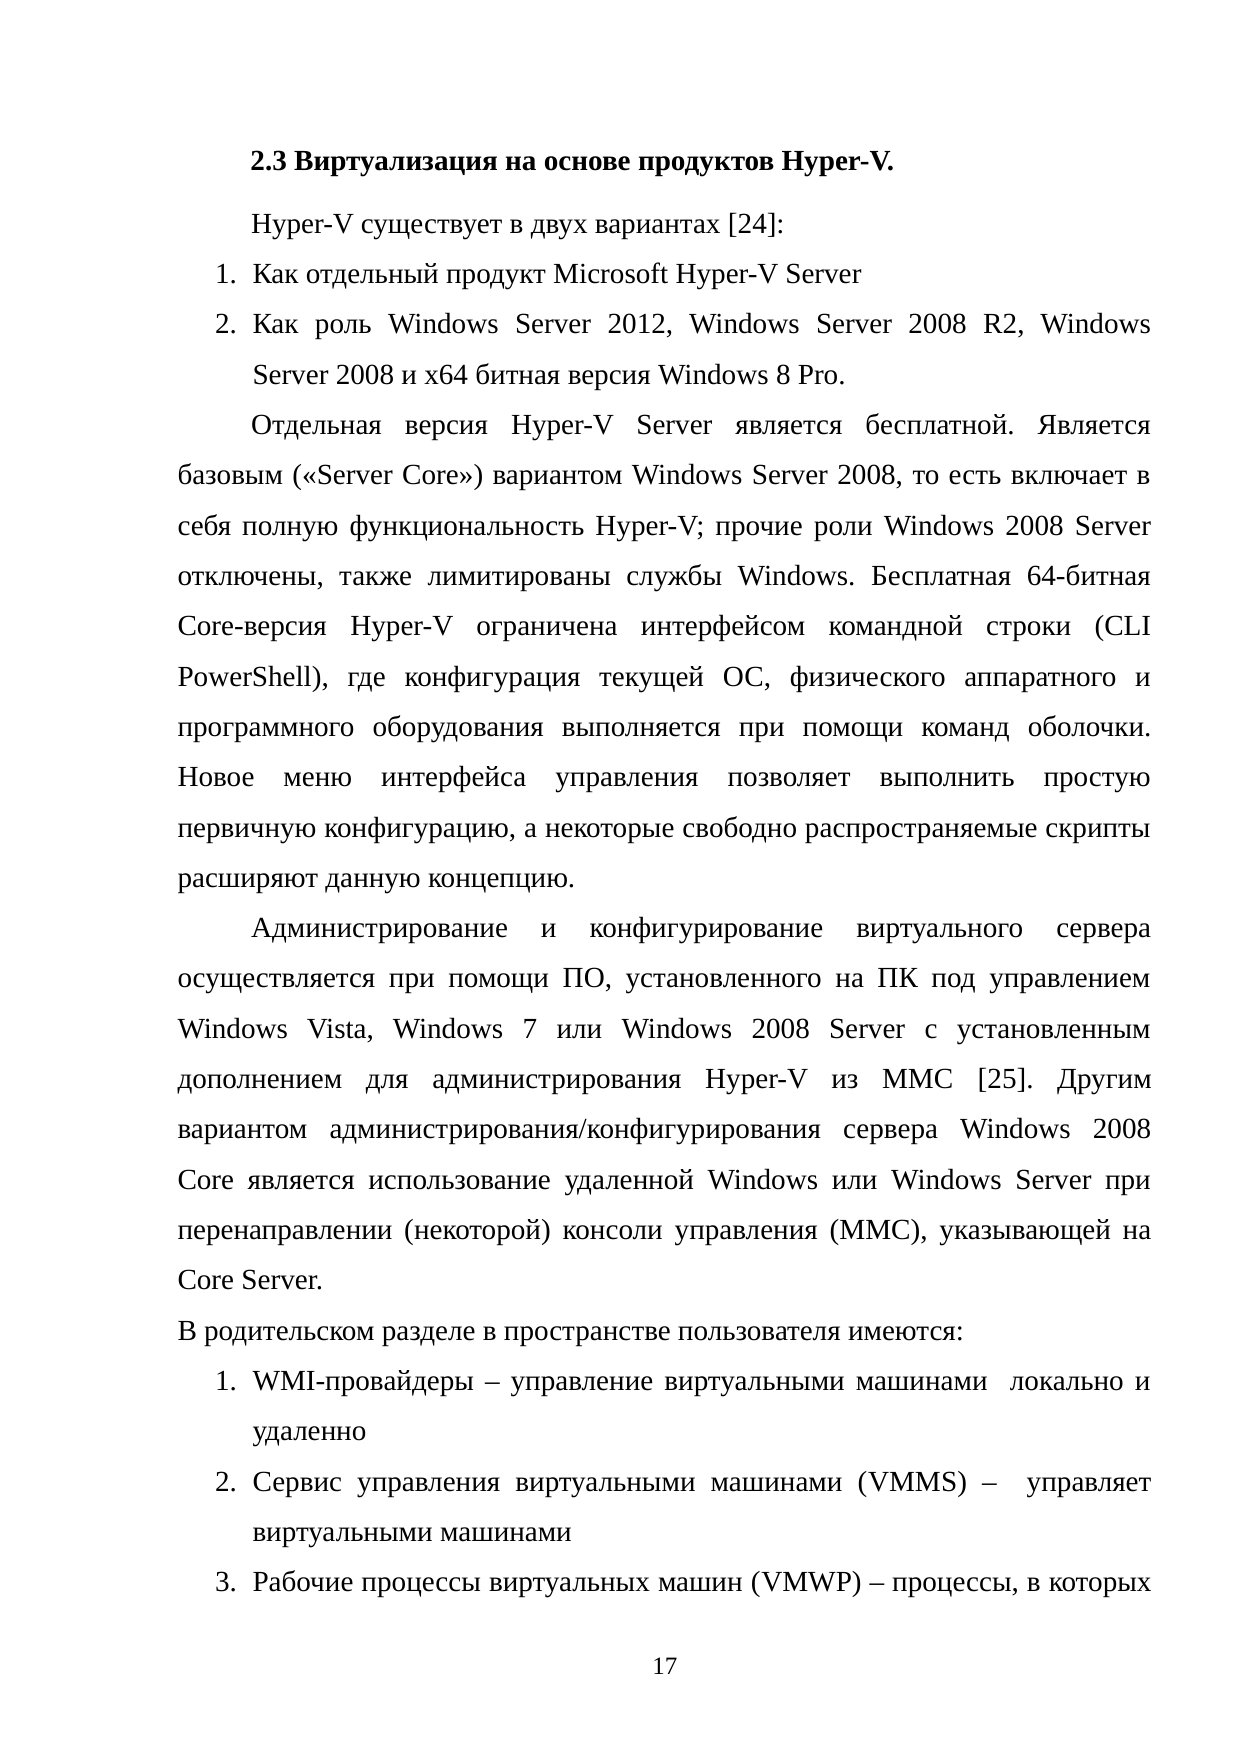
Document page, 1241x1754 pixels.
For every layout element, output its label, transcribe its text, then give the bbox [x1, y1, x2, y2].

list WMI-провайдеры – управление виртуальными машинами локально и удаленно [215, 1363, 1152, 1447]
list Как роль Windows Server 2012, Windows Server 2008 R2, Windows Server 2008 и x64 битная версия Windows 8 Pro. [215, 307, 1152, 390]
text Hyper-V существует в двух вариантах [24]: [177, 206, 1152, 239]
list Рабочие процессы виртуальных машин (VMWP) – процессы, в которых [215, 1564, 1152, 1598]
list Как отдельный продукт Microsoft Hyper-V Server [215, 256, 1152, 290]
text Отдельная версия Hyper-V Server является бесплатной. Является базовым («Server Core») вариантом Windows Server 2008, то есть включает в себя полную функциональность Hyper-V; прочие роли Windows 2008 Server отключены, также лимитированы службы Windows. Бесплатная 64-битная Core-версия Hyper-V ограничена интерфейсом командной строки (CLI PowerShell), где конфигурация текущей ОС, физического аппаратного и программного оборудования выполняется при помощи команд оболочки. Новое меню интерфейса управления позволяет выполнить простую первичную конфигурацию, а некоторые свободно распространяемые скрипты расширяют данную концепцию. [177, 407, 1152, 893]
text В родительском разделе в пространстве пользователя имеются: [177, 1313, 1152, 1346]
text Администрирование и конфигурирование виртуального сервера осуществляется при помощи ПО, установленного на ПК под управлением Windows Vista, Windows 7 или Windows 2008 Server с установленным дополнением для администрирования Hyper-V из MMC [25]. Другим вариантом администрирования/конфигурирования сервера Windows 2008 Core является использование удаленной Windows или Windows Server при перенаправлении (некоторой) консоли управления (MMC), указывающей на Core Server. [177, 910, 1152, 1296]
list Сервис управления виртуальными машинами (VMMS) – управляет виртуальными машинами [215, 1464, 1152, 1548]
subtitle 2.3 Виртуализация на основе продуктов Hyper-V. [177, 143, 1152, 177]
